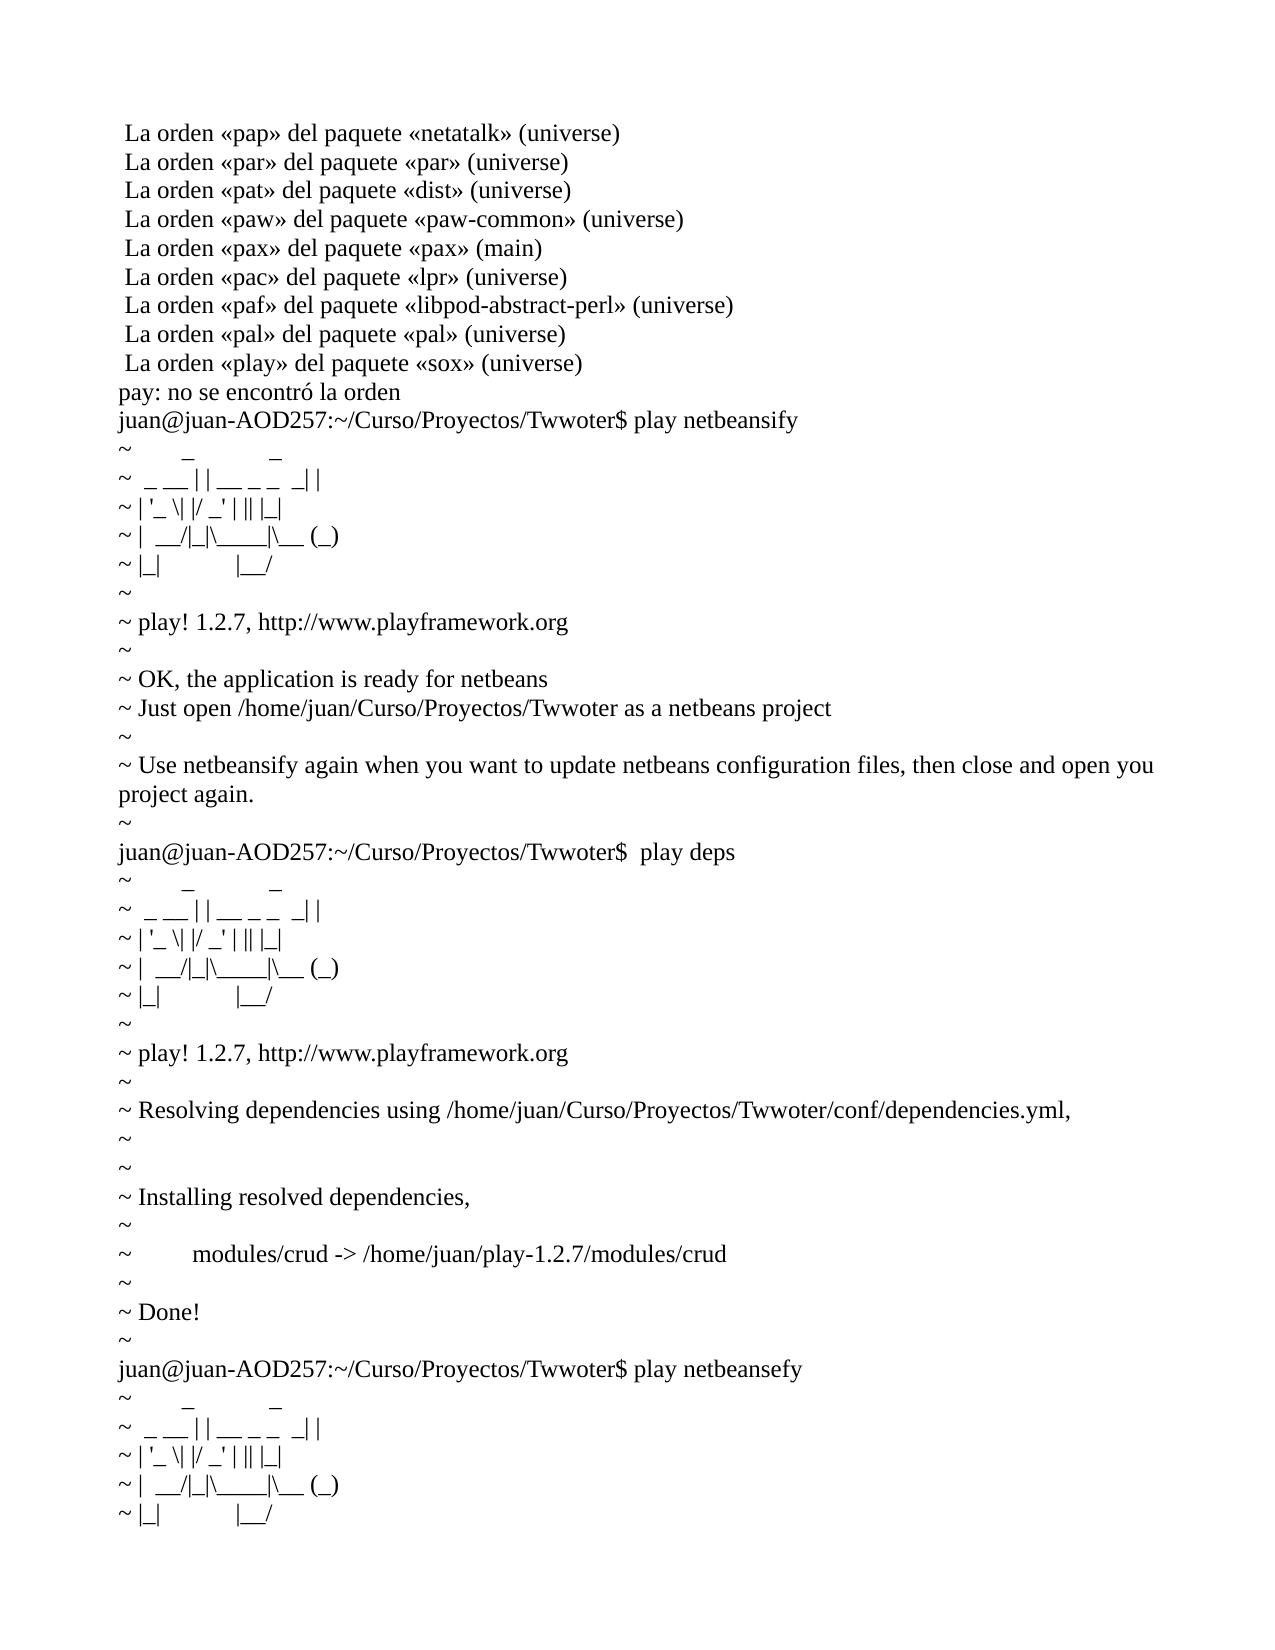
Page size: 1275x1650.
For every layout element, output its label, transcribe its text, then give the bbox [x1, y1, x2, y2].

text La orden «play» del paquete «sox» (universe) [118, 348, 1157, 377]
text ~ | __/|_|\____|\__ (_) [118, 521, 1157, 549]
text pay: no se encontró la orden [118, 377, 1157, 406]
text ~ | '_ \| |/ _' | || |_| [118, 923, 1157, 952]
text ~ [118, 636, 1157, 664]
text ~ [118, 1211, 1157, 1239]
text ~ modules/crud -> /home/juan/play-1.2.7/modules/crud [118, 1239, 1157, 1268]
text ~ Installing resolved dependencies, [118, 1182, 1157, 1211]
text ~ _ _ [118, 1383, 1157, 1412]
text ~ play! 1.2.7, http://www.playframework.org [118, 607, 1157, 636]
text ~ | '_ \| |/ _' | || |_| [118, 1441, 1157, 1469]
text ~ [118, 1268, 1157, 1297]
text ~ _ __ | | __ _ _ _| | [118, 894, 1157, 923]
text juan@juan-AOD257:~/Curso/Proyectos/Twwoter$ play deps [118, 837, 1157, 866]
text La orden «pal» del paquete «pal» (universe) [118, 319, 1157, 348]
text ~ |_| |__/ [118, 549, 1157, 578]
text ~ Use netbeansify again when you want to update netbeans configuration files, then close and open you project again. [118, 751, 1157, 808]
text La orden «pax» del paquete «pax» (main) [118, 233, 1157, 262]
text juan@juan-AOD257:~/Curso/Proyectos/Twwoter$ play netbeansefy [118, 1354, 1157, 1383]
text ~ Done! [118, 1297, 1157, 1326]
text La orden «pac» del paquete «lpr» (universe) [118, 262, 1157, 291]
text La orden «par» del paquete «par» (universe) [118, 147, 1157, 176]
text La orden «pat» del paquete «dist» (universe) [118, 176, 1157, 204]
text ~ [118, 1124, 1157, 1153]
text ~ [118, 1326, 1157, 1354]
text ~ | '_ \| |/ _' | || |_| [118, 492, 1157, 521]
text ~ |_| |__/ [118, 1498, 1157, 1527]
text La orden «paw» del paquete «paw-common» (universe) [118, 204, 1157, 233]
text ~ _ __ | | __ _ _ _| | [118, 463, 1157, 492]
text ~ [118, 1153, 1157, 1182]
text ~ [118, 722, 1157, 751]
text ~ | __/|_|\____|\__ (_) [118, 952, 1157, 981]
text La orden «paf» del paquete «libpod-abstract-perl» (universe) [118, 291, 1157, 319]
text ~ _ _ [118, 866, 1157, 894]
text ~ | __/|_|\____|\__ (_) [118, 1469, 1157, 1498]
text ~ [118, 1009, 1157, 1038]
text ~ [118, 808, 1157, 837]
text ~ play! 1.2.7, http://www.playframework.org [118, 1038, 1157, 1067]
text juan@juan-AOD257:~/Curso/Proyectos/Twwoter$ play netbeansify [118, 406, 1157, 434]
text ~ |_| |__/ [118, 981, 1157, 1009]
text ~ OK, the application is ready for netbeans [118, 664, 1157, 693]
text ~ Resolving dependencies using /home/juan/Curso/Proyectos/Twwoter/conf/dependencies.yml, [118, 1096, 1157, 1124]
text ~ Just open /home/juan/Curso/Proyectos/Twwoter as a netbeans project [118, 693, 1157, 722]
text ~ [118, 578, 1157, 607]
text La orden «pap» del paquete «netatalk» (universe) [118, 118, 1157, 147]
text ~ [118, 1067, 1157, 1096]
text ~ _ __ | | __ _ _ _| | [118, 1412, 1157, 1441]
text ~ _ _ [118, 434, 1157, 463]
